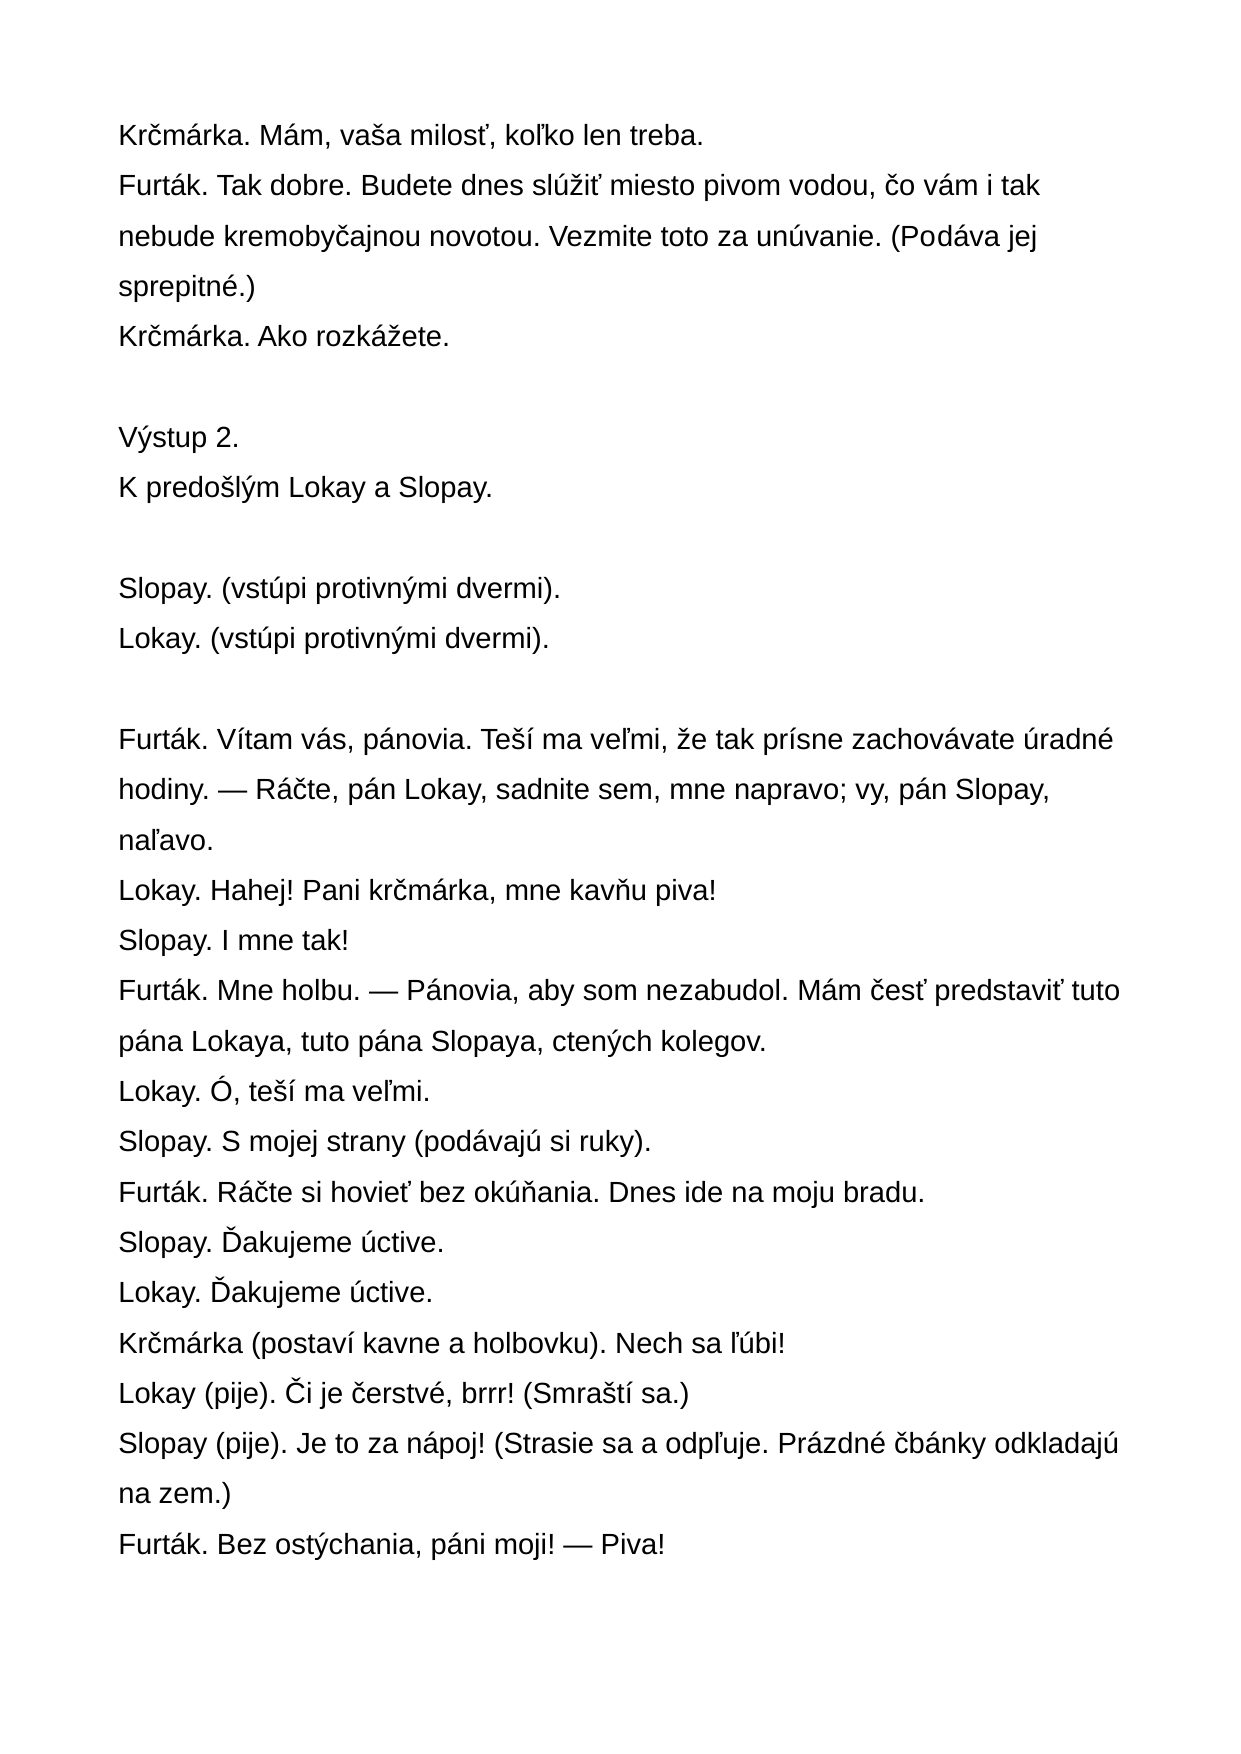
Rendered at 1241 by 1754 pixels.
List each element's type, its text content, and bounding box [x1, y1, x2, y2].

text K predošlým Lokay a Slopay. [118, 470, 1122, 504]
text Furták. Bez ostýchania, páni moji! — Piva! [118, 1527, 1122, 1560]
text Krčmárka. Ako rozkážete. [118, 319, 1122, 353]
text Krčmárka (postaví kavne a holbovku). Nech sa ľúbi! [118, 1326, 1122, 1359]
text Slopay (pije). Je to za nápoj! (Strasie sa a odpľuje. Prázdné čbánky odkladajú na zem.) [118, 1426, 1122, 1510]
text Lokay. Ďakujeme úctive. [118, 1275, 1122, 1309]
text Lokay (pije). Či je čerstvé, brrr! (Smraští sa.) [118, 1376, 1122, 1409]
text Slopay. I mne tak! [118, 923, 1122, 957]
text Krčmárka. Mám, vaša milosť, koľko len treba. [118, 118, 1122, 152]
text Lokay. Ó, teší ma veľmi. [118, 1074, 1122, 1108]
text Slopay. S mojej strany (podávajú si ruky). [118, 1124, 1122, 1158]
text Slopay. (vstúpi protivnými dvermi). [118, 571, 1122, 604]
text Furták. Vítam vás, pánovia. Teší ma veľmi, že tak prísne zachovávate úradné hodiny. — Ráčte, pán Lokay, sadnite sem, mne napravo; vy, pán Slopay, naľavo. [118, 722, 1122, 856]
text Výstup 2. [118, 420, 1122, 453]
text Furták. Ráčte si hovieť bez okúňania. Dnes ide na moju bradu. [118, 1175, 1122, 1208]
text Furták. Mne holbu. — Pánovia, aby som ne­zabudol. Mám česť predstaviť tuto pána Lokaya, tuto pána Slopaya, ctených kolegov. [118, 973, 1122, 1057]
text Furták. Tak dobre. Budete dnes slúžiť miesto pivom vodou, čo vám i tak nebude kremobyčajnou novotou. Vezmite toto za unúvanie. (Po­dáva jej sprepitné.) [118, 168, 1122, 303]
text Lokay. Hahej! Pani krčmárka, mne kavňu piva! [118, 873, 1122, 906]
text Slopay. Ďakujeme úctive. [118, 1225, 1122, 1258]
text Lokay. (vstúpi protivnými dvermi). [118, 621, 1122, 655]
